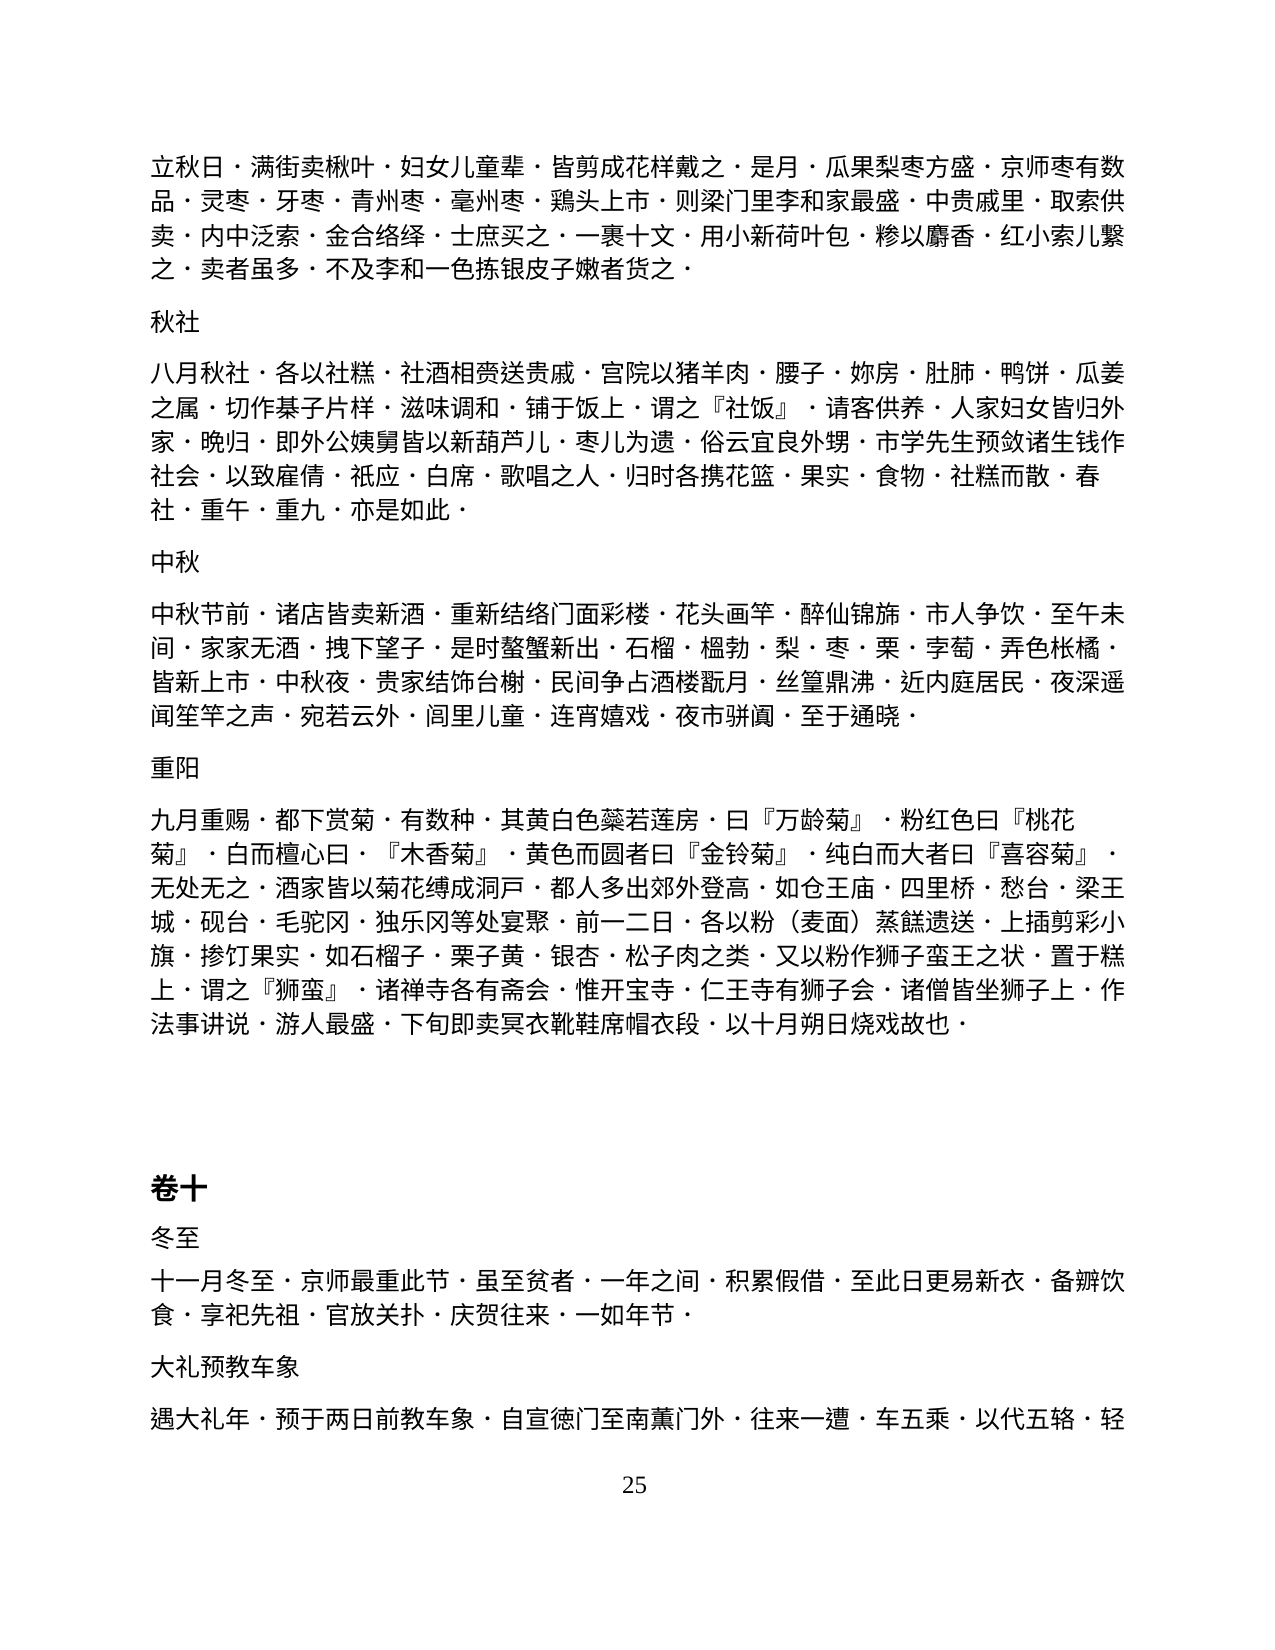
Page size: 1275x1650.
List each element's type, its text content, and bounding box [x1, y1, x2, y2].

text 九月重赐．都下赏菊．有数种．其黄白色蘂若莲房．曰『万龄菊』．粉红色曰『桃花菊』．白而檀心曰．『木香菊』．黄色而圆者曰『金铃菊』．纯白而大者曰『喜容菊』．无处无之．酒家皆以菊花缚成洞戸．都人多出郊外登高．如仓王庙．四里桥．愁台．梁王城．砚台．毛驼冈．独乐冈等处宴聚．前一二日．各以粉（麦面）蒸餻遗送．上插剪彩小旗．掺饤果实．如石榴子．栗子黄．银杏．松子肉之类．又以粉作狮子蛮王之状．置于糕上．谓之『狮蛮』．诸禅寺各有斋会．惟开宝寺．仁王寺有狮子会．诸僧皆坐狮子上．作法事讲说．游人最盛．下旬即卖冥衣靴鞋席帽衣段．以十月朔日烧戏故也． [150, 802, 1125, 1041]
text 十一月冬至．京师最重此节．虽至贫者．一年之间．积累假借．至此日更易新衣．备辧饮食．享祀先祖．官放关扑．庆贺往来．一如年节． [150, 1263, 1125, 1332]
text 中秋节前．诸店皆卖新酒．重新结络门面彩楼．花头画竿．醉仙锦旆．市人争饮．至午未间．家家无酒．拽下望子．是时螯蟹新出．石榴．榲勃．梨．枣．栗．孛萄．弄色枨橘．皆新上市．中秋夜．贵家结饰台榭．民间争占酒楼翫月．丝篁鼎沸．近内庭居民．夜深遥闻笙竿之声．宛若云外．闾里儿童．连宵嬉戏．夜市骈阗．至于通晓． [150, 596, 1125, 733]
subtitle 卷十 [150, 1168, 1125, 1208]
text 冬至 [150, 1220, 1125, 1254]
text 遇大礼年．预于两日前教车象．自宣徳门至南薫门外．往来一遭．车五乘．以代五辂．轻 [150, 1401, 1125, 1436]
text 秋社 [150, 304, 1125, 338]
text 立秋日．满街卖楸叶．妇女儿童辈．皆剪成花样戴之．是月．瓜果梨枣方盛．京师枣有数品．灵枣．牙枣．青州枣．毫州枣．鶏头上市．则梁门里李和家最盛．中贵戚里．取索供卖．内中泛索．金合络绎．士庶买之．一裹十文．用小新荷叶包．糁以麝香．红小索儿繋之．卖者虽多．不及李和一色拣银皮子嫩者货之． [150, 150, 1125, 286]
text 中秋 [150, 544, 1125, 578]
text 大礼预教车象 [150, 1349, 1125, 1383]
text 重阳 [150, 751, 1125, 784]
text 八月秋社．各以社糕．社酒相赍送贵戚．宫院以猪羊肉．腰子．妳房．肚肺．鸭饼．瓜姜之属．切作棊子片样．滋味调和．铺于饭上．谓之『社饭』．请客供养．人家妇女皆归外家．晩归．即外公姨舅皆以新葫芦儿．枣儿为遗．俗云宜良外甥．市学先生预敛诸生钱作社会．以致雇倩．祇应．白席．歌唱之人．归时各携花篮．果实．食物．社糕而散．春社．重午．重九．亦是如此． [150, 356, 1125, 526]
